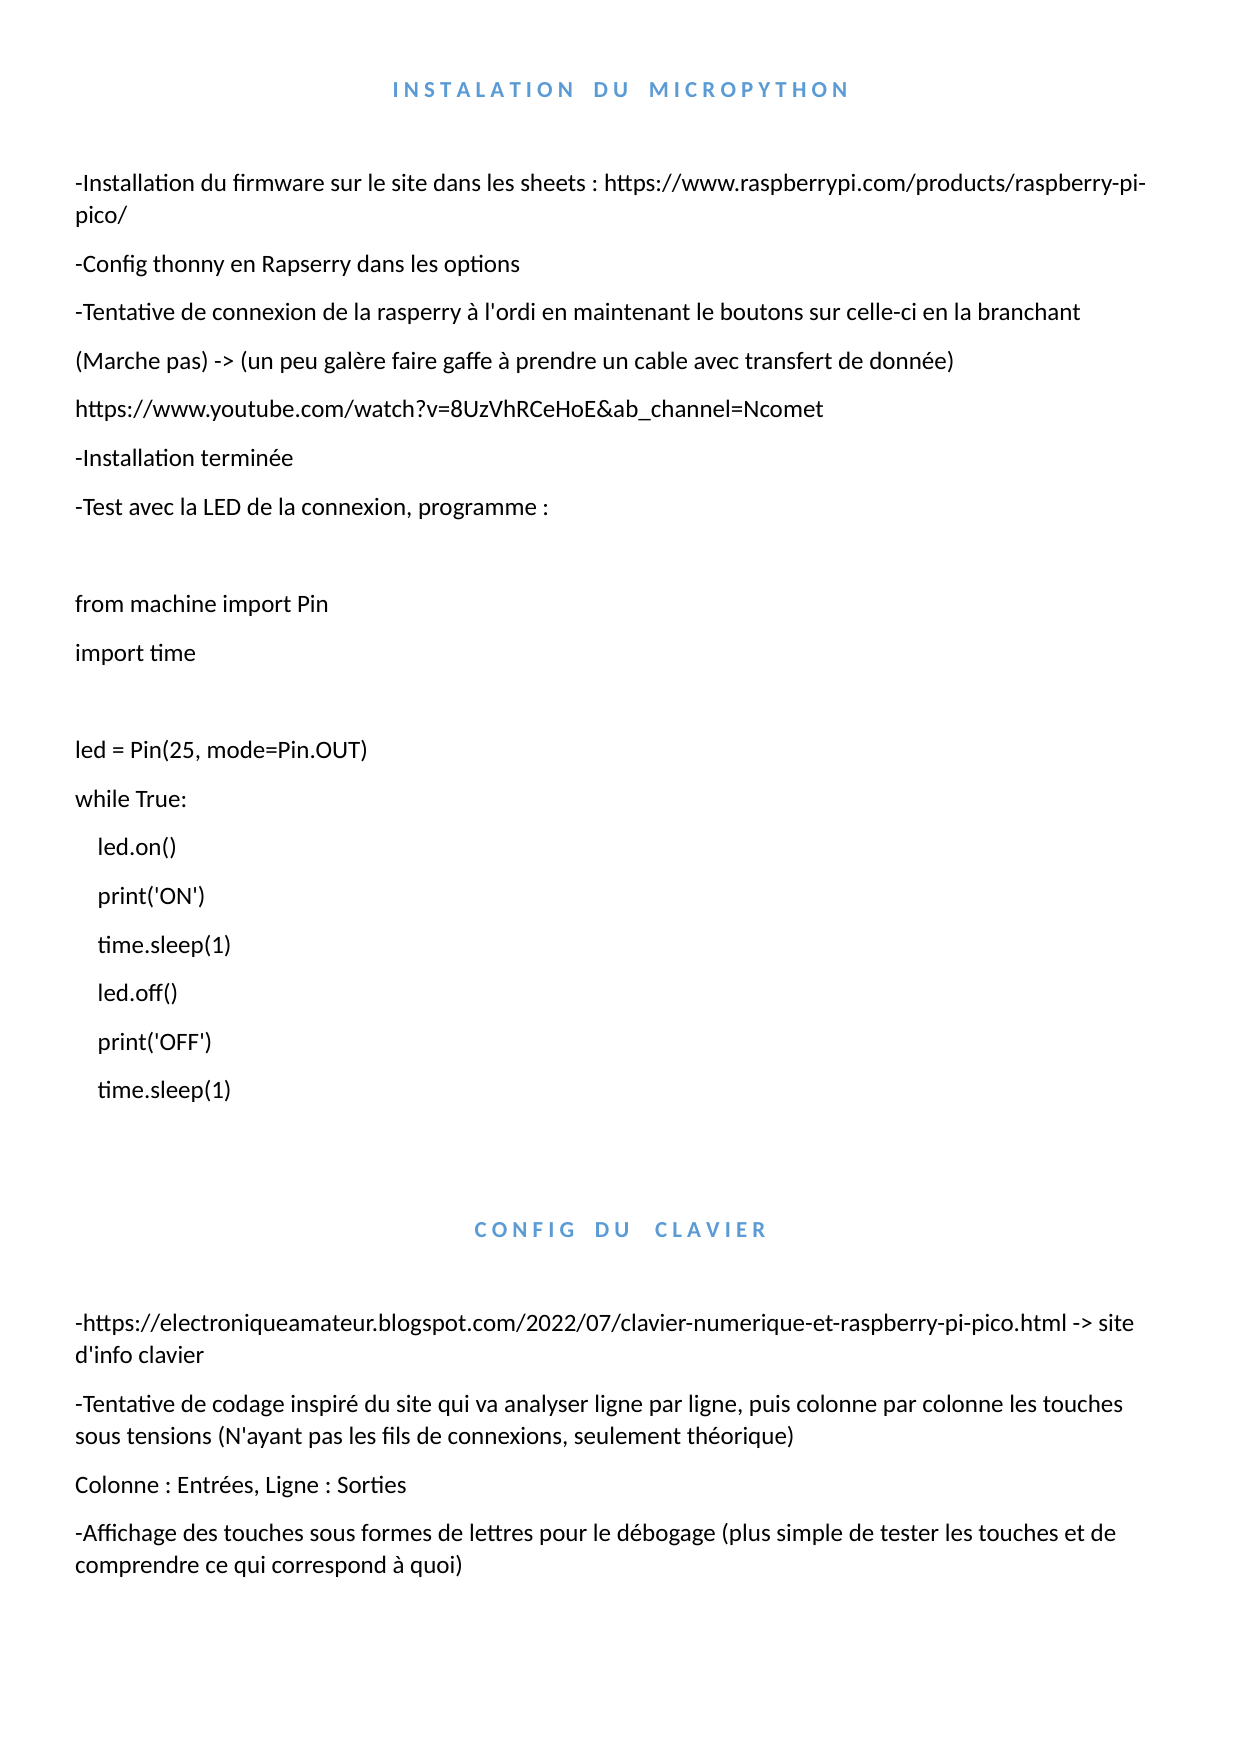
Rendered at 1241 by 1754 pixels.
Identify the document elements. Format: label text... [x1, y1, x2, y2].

text I N S T A L A T I O N D U M I C R O P Y T H O N [75, 75, 1165, 103]
text -Tentative de connexion de la rasperry à l'ordi en maintenant le boutons sur celle-ci en la branchant [75, 296, 1165, 327]
text -https://electroniqueamateur.blogspot.com/2022/07/clavier-numerique-et-raspberry-pi-pico.html -> site d'info clavier [75, 1307, 1165, 1370]
text import time [75, 637, 1165, 667]
text https://www.youtube.com/watch?v=8UzVhRCeHoE&ab_channel=Ncomet [75, 394, 1165, 424]
text C O N F I G D U C L A V I E R [75, 1215, 1165, 1243]
text print('ON') [75, 880, 1165, 911]
text -Installation du firmware sur le site dans les sheets : https://www.raspberrypi.com/products/raspberry-pi-pico/ [75, 167, 1165, 229]
text Colonne : Entrées, Ligne : Sorties [75, 1469, 1165, 1499]
text -Test avec la LED de la connexion, programme : [75, 491, 1165, 521]
text -Installation terminée [75, 442, 1165, 473]
text led.on() [75, 831, 1165, 862]
text -Config thonny en Rapserry dans les options [75, 248, 1165, 278]
text from machine import Pin [75, 588, 1165, 619]
text led = Pin(25, mode=Pin.OUT) [75, 734, 1165, 765]
text while True: [75, 783, 1165, 813]
text print('OFF') [75, 1026, 1165, 1057]
text led.off() [75, 977, 1165, 1008]
text time.sleep(1) [75, 1075, 1165, 1105]
text -Tentative de codage inspiré du site qui va analyser ligne par ligne, puis colonne par colonne les touches sous tensions (N'ayant pas les fils de connexions, seulement théorique) [75, 1388, 1165, 1451]
text time.sleep(1) [75, 929, 1165, 959]
text -Affichage des touches sous formes de lettres pour le débogage (plus simple de tester les touches et de comprendre ce qui correspond à quoi) [75, 1517, 1165, 1580]
text (Marche pas) -> (un peu galère faire gaffe à prendre un cable avec transfert de donnée) [75, 345, 1165, 376]
